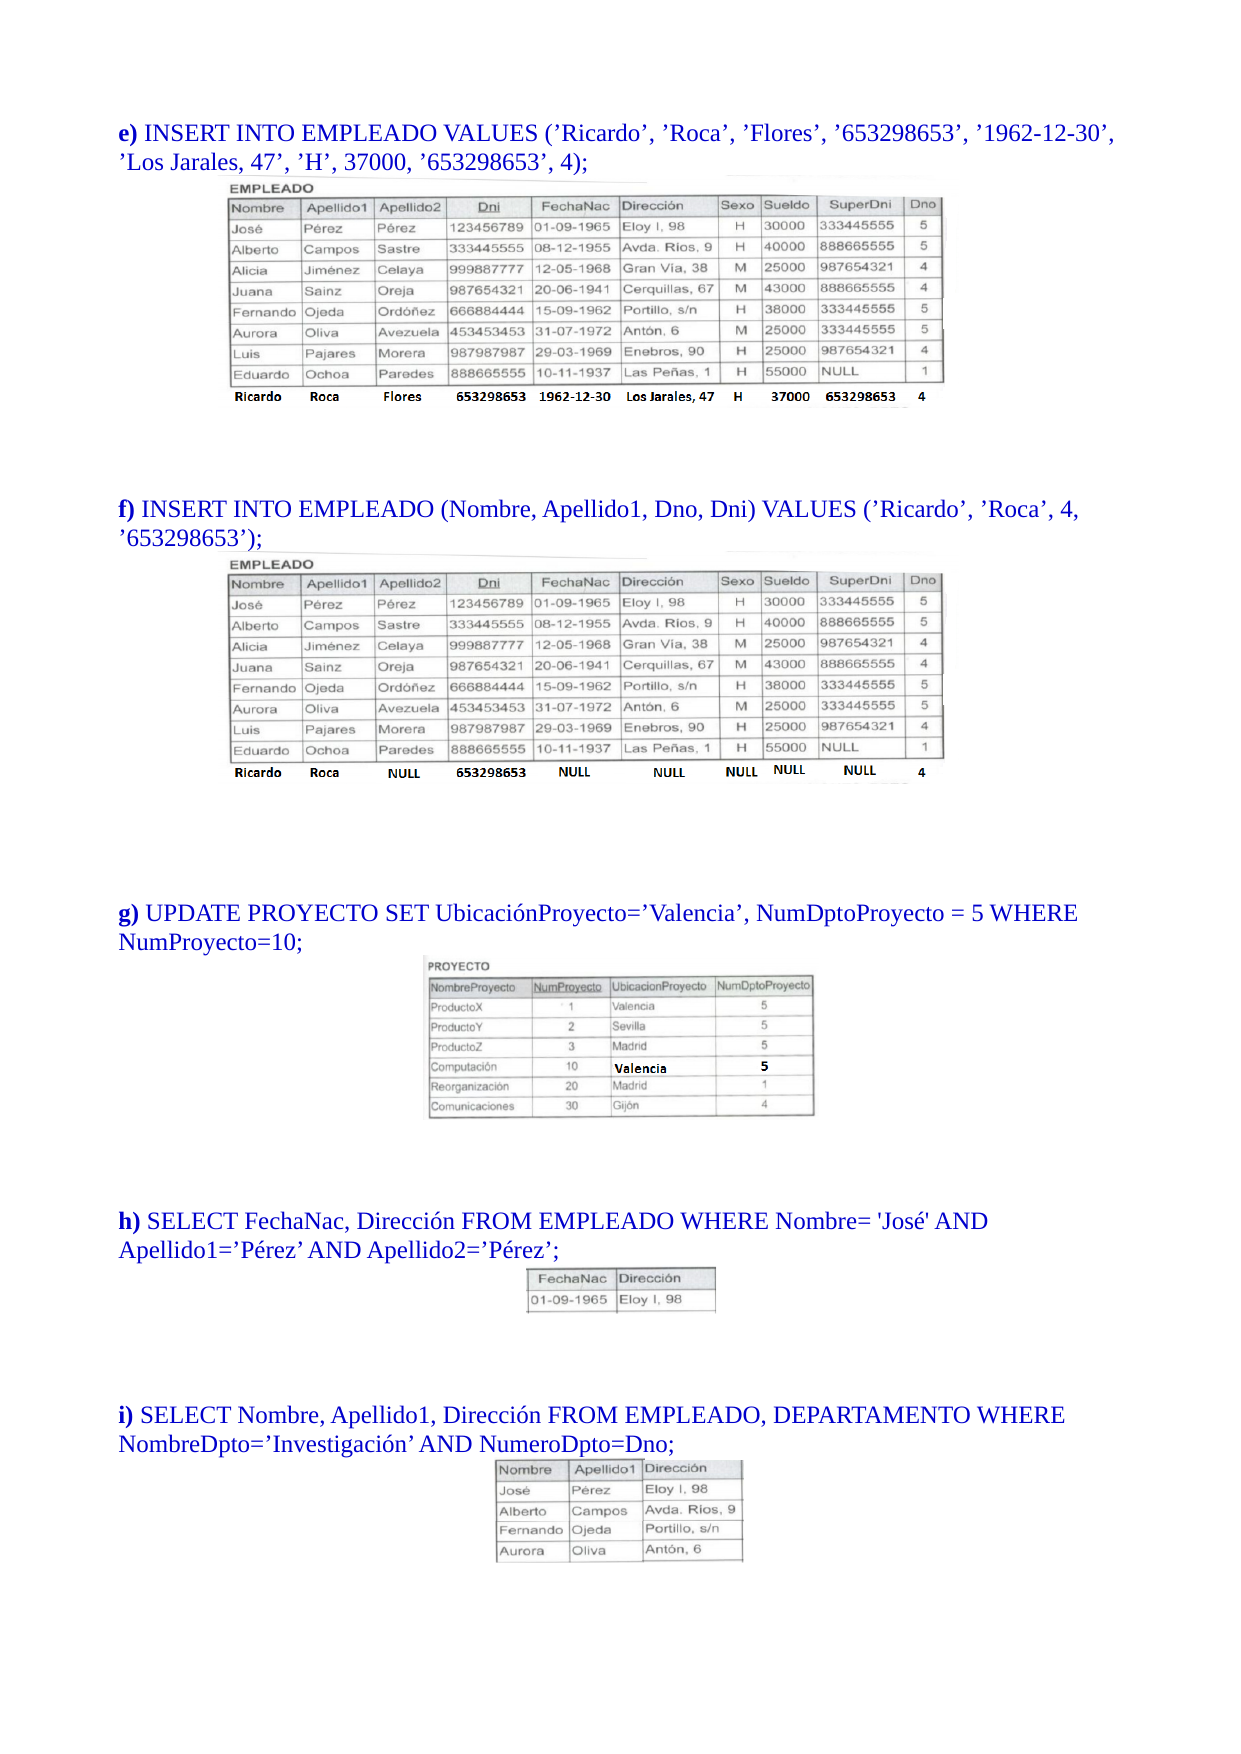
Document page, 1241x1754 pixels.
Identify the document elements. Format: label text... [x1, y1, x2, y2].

picture [493, 1457, 747, 1566]
text g) UPDATE PROYECTO SET UbicaciónProyecto=’Valencia’, NumDptoProyecto = 5 WHERE NumProyecto=10; [118, 898, 1122, 956]
text h) SELECT FechaNac, Dirección FROM EMPLEADO WHERE Nombre= 'José' AND Apellido1=’Pérez’ AND Apellido2=’Pérez’; [118, 1206, 1122, 1264]
picture [421, 955, 819, 1120]
text e) INSERT INTO EMPLEADO VALUES (’Ricardo’, ’Roca’, ’Flores’, ’653298653’, ’1962-12-30’, ’Los Jarales, 47’, ’H’, 37000, ’653298653’, 4); [118, 118, 1122, 176]
picture [217, 175, 1023, 408]
picture [217, 551, 1023, 784]
text i) SELECT Nombre, Apellido1, Dirección FROM EMPLEADO, DEPARTAMENTO WHERE NombreDpto=’Investigación’ AND NumeroDpto=Dno; [118, 1400, 1122, 1457]
text f) INSERT INTO EMPLEADO (Nombre, Apellido1, Dno, Dni) VALUES (’Ricardo’, ’Roca’, 4, ’653298653’); [118, 494, 1122, 551]
picture [524, 1263, 717, 1314]
